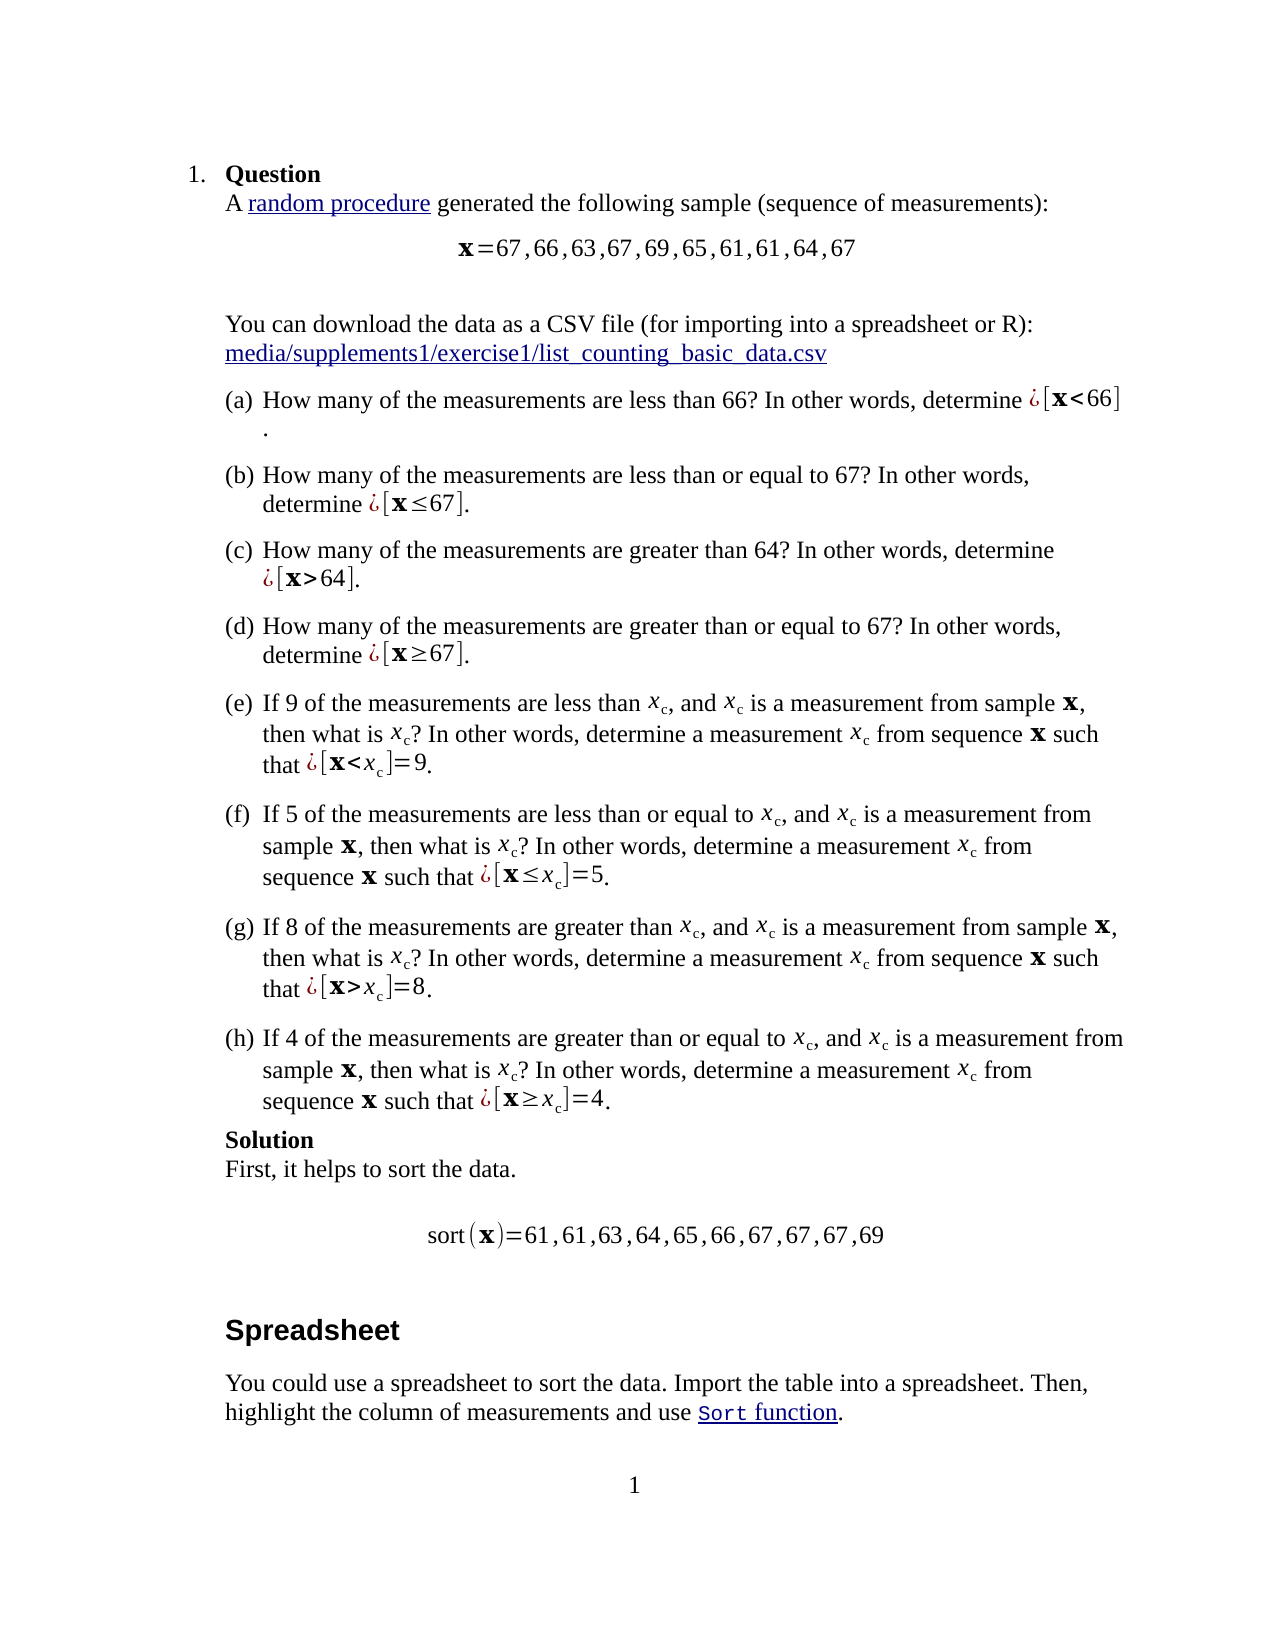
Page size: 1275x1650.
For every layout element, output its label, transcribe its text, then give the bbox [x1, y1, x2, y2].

list Solution First, it helps to sort the data. [187, 1125, 1125, 1183]
list How many of the measurements are greater than 64? In other words, determine . [225, 536, 1125, 593]
list You can download the data as a CSV file (for importing into a spreadsheet or R): media/supplements1/exercise1/list_counting_basic_data.csv [187, 309, 1125, 367]
list How many of the measurements are less than or equal to 67? In other words, determine . [225, 460, 1125, 518]
list If 8 of the measurements are greater than , and is a measurement from sample , then what is ? In other words, determine a measurement from sequence such that . [225, 910, 1125, 1004]
subtitle Spreadsheet [187, 1313, 1125, 1347]
list How many of the measurements are less than 66? In other words, determine . [225, 385, 1125, 442]
list You could use a spreadsheet to sort the data. Import the table into a spreadsheet. Then, highlight the column of measurements and use Sort function. [187, 1368, 1125, 1426]
list If 9 of the measurements are less than , and is a measurement from sample , then what is ? In other words, determine a measurement from sequence such that . [225, 686, 1125, 780]
list Question A random procedure generated the following sample (sequence of measurements): [187, 159, 1125, 216]
list How many of the measurements are greater than or equal to 67? In other words, determine . [225, 611, 1125, 668]
list If 4 of the measurements are greater than or equal to , and is a measurement from sample , then what is ? In other words, determine a measurement from sequence such that . [225, 1022, 1125, 1116]
list If 5 of the measurements are less than or equal to , and is a measurement from sample , then what is ? In other words, determine a measurement from sequence such that . [225, 798, 1125, 892]
